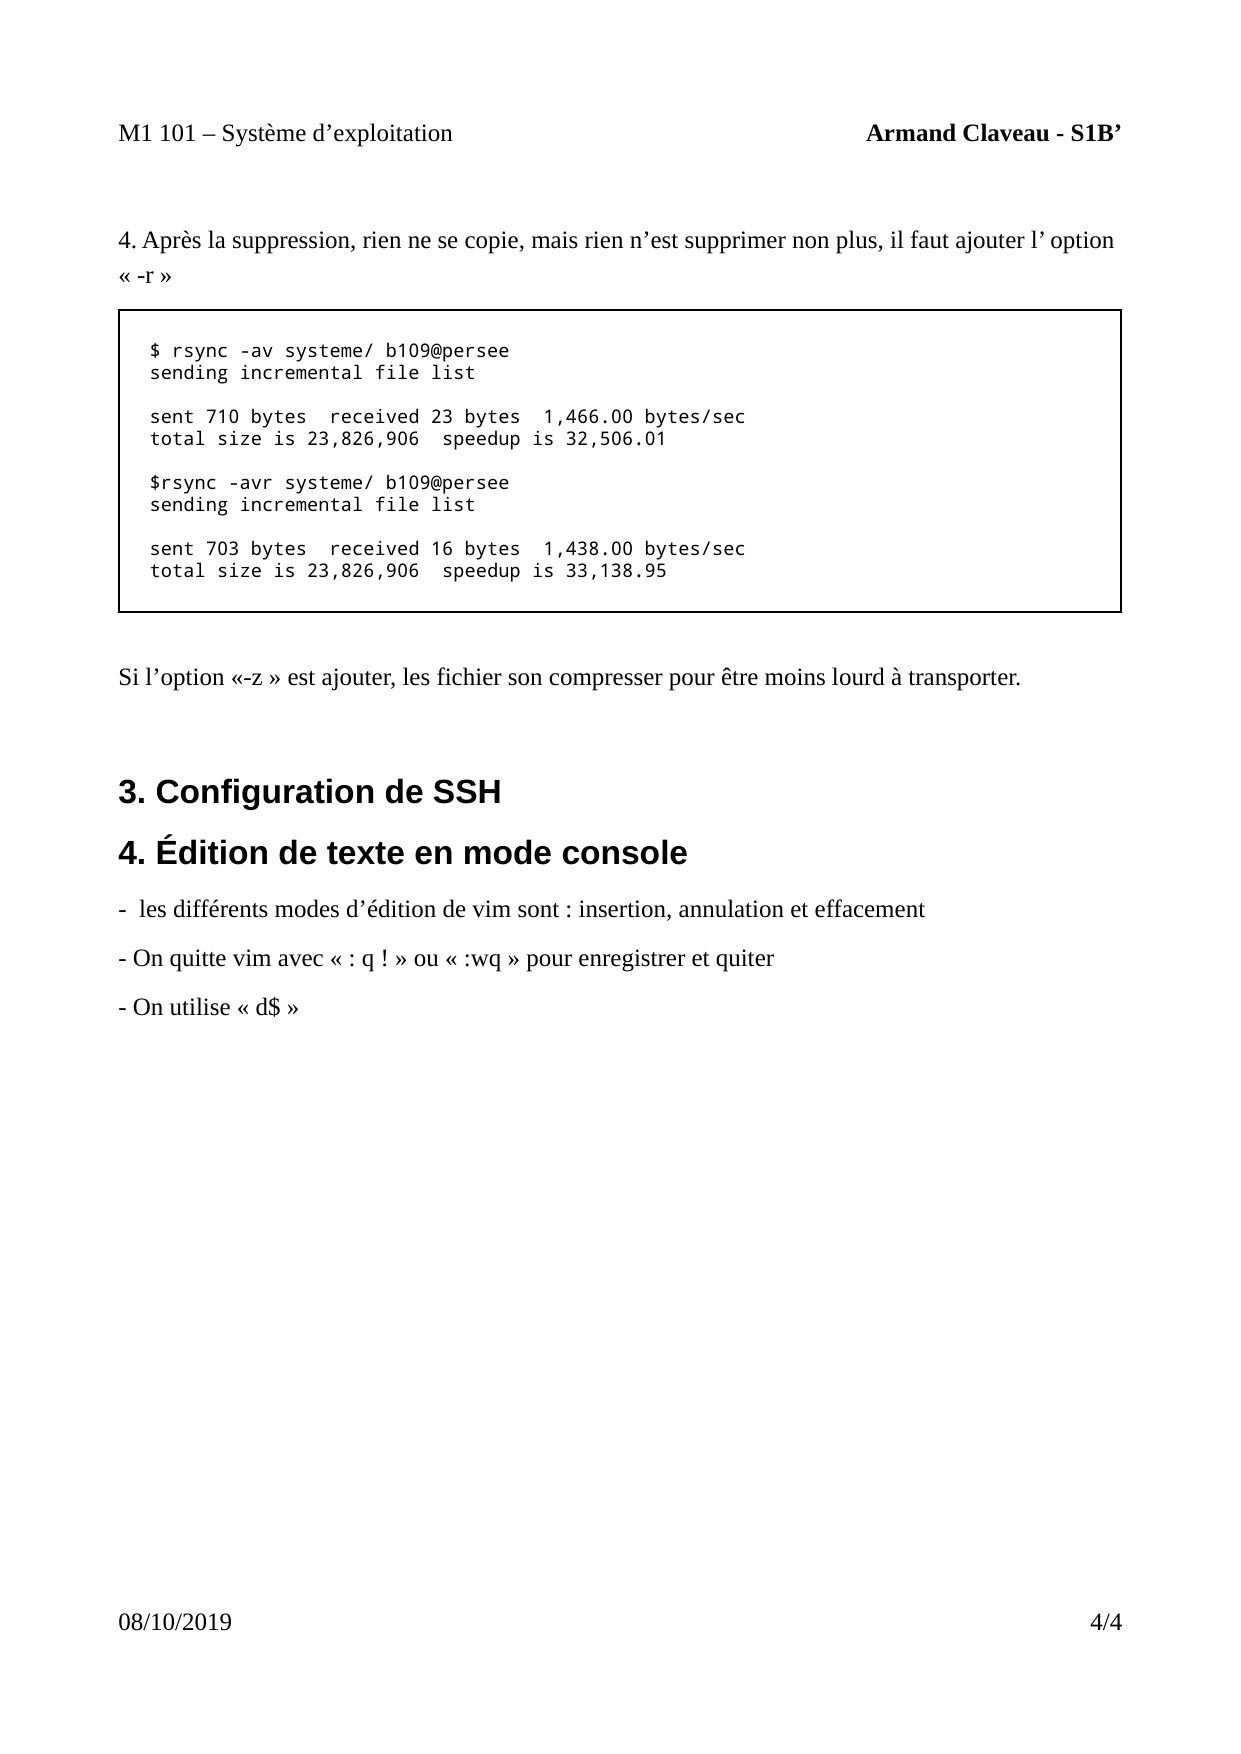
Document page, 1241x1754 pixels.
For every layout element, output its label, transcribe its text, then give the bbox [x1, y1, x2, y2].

text - les différents modes d’édition de vim sont : insertion, annulation et effacement [118, 894, 1122, 923]
text $rsync -avr systeme/ b109@persee [120, 441, 1120, 463]
text Si l’option «-z » est ajouter, les fichier son compresser pour être moins lourd à transporter. [118, 662, 1122, 691]
text - On utilise « d$ » [118, 992, 1122, 1021]
text sending incremental file list [120, 463, 1120, 507]
text 4. Édition de texte en mode console [118, 833, 1122, 872]
text sent 703 bytes received 16 bytes 1,438.00 bytes/sec [120, 507, 1120, 529]
text $ rsync -av systeme/ b109@persee [120, 311, 1120, 331]
text 4. Après la suppression, rien ne se copie, mais rien n’est supprimer non plus, il faut ajouter l’ option « -r » [118, 225, 1122, 289]
text - On quitte vim avec « : q ! » ou « :wq » pour enregistrer et quiter [118, 943, 1122, 972]
text 3. Configuration de SSH [118, 772, 1122, 811]
text total size is 23,826,906 speedup is 33,138.95 [120, 529, 1120, 611]
text total size is 23,826,906 speedup is 32,506.01 [120, 397, 1120, 441]
text sent 710 bytes received 23 bytes 1,466.00 bytes/sec [120, 375, 1120, 397]
text sending incremental file list [120, 331, 1120, 375]
